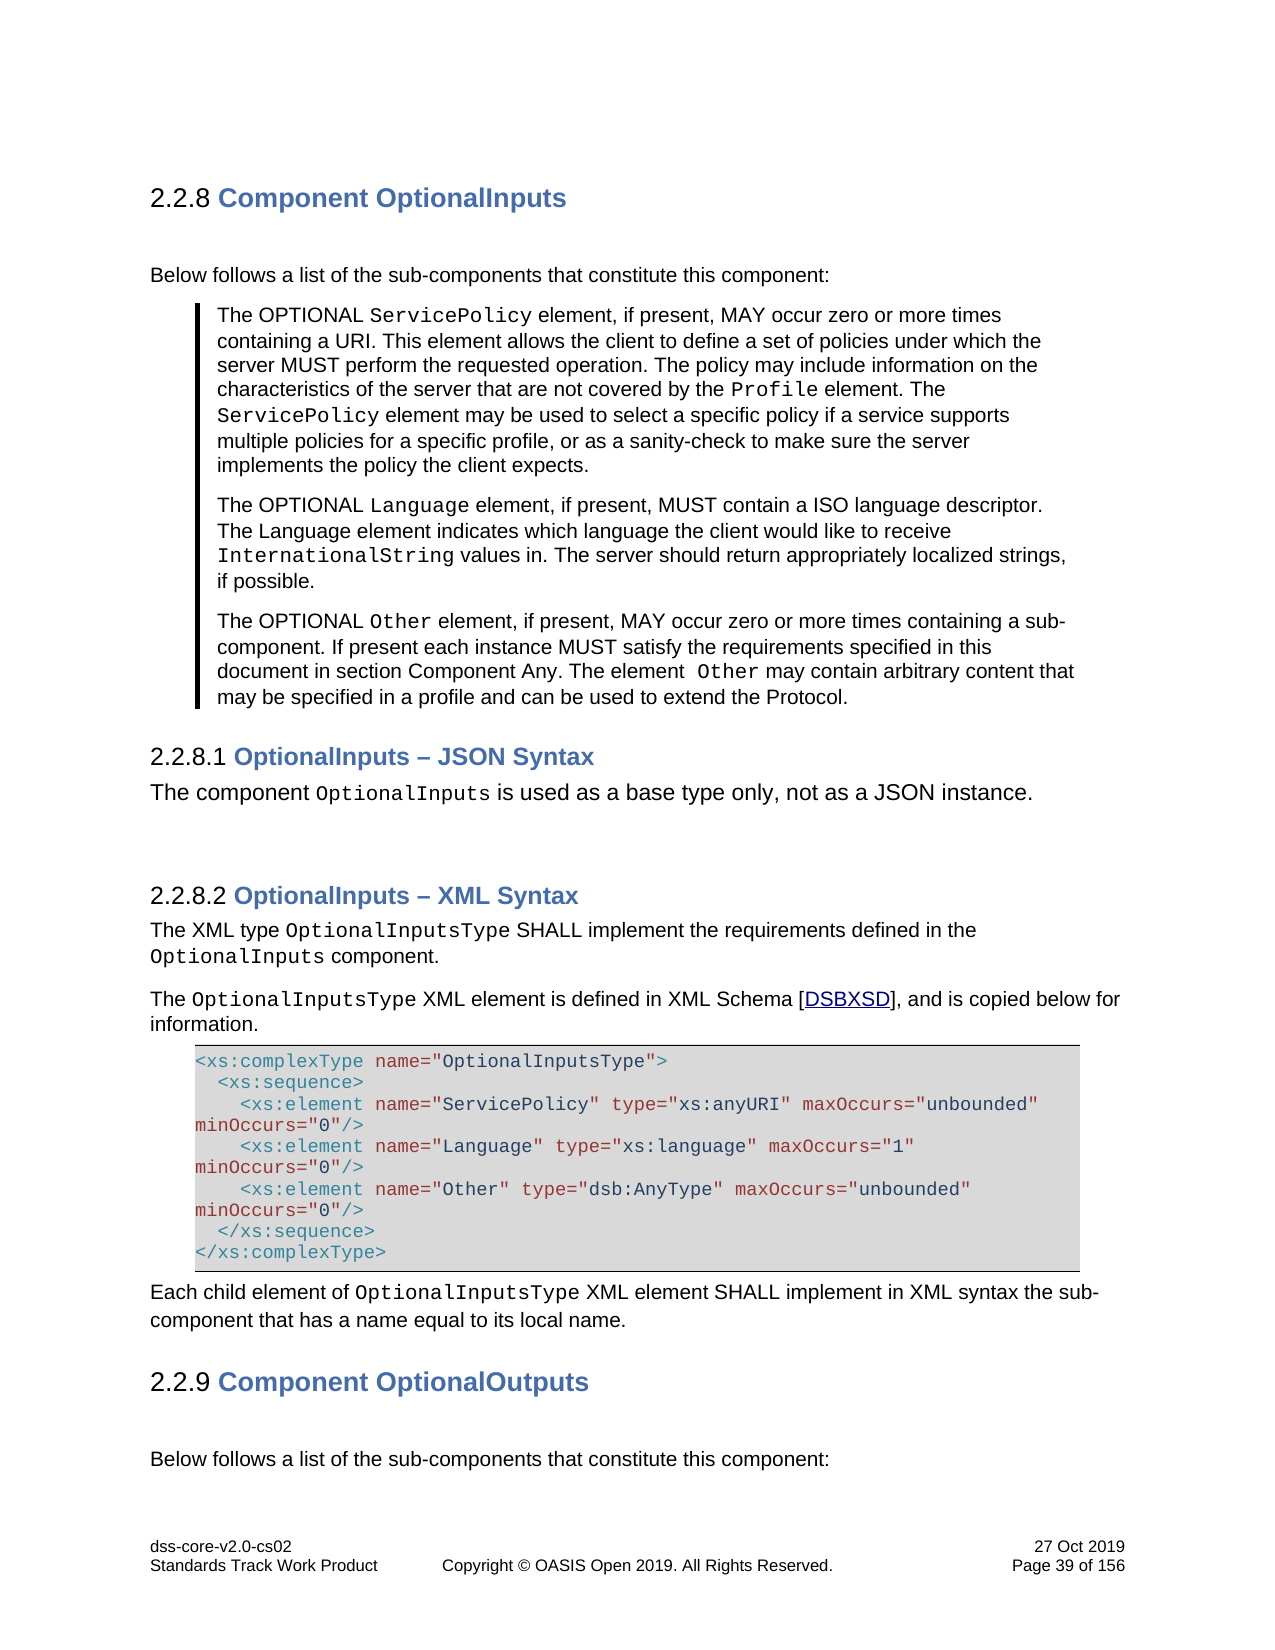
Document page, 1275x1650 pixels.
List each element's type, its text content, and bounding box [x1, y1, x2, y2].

text </xs:complexType> [195, 1236, 1080, 1271]
subtitle OptionalInputs – JSON Syntax [150, 742, 1125, 771]
text The OptionalInputsType XML element is defined in XML Schema [DSBXSD], and is copied below for information. [150, 986, 1125, 1036]
text <xs:element name="ServicePolicy" type="xs:anyURI" maxOccurs="unbounded" minOccurs="0"/> [195, 1087, 1080, 1129]
text The OPTIONAL ServicePolicy element, if present, MAY occur zero or more times containing a URI. This element allows the client to define a set of policies under which the server MUST perform the requested operation. The policy may include information on the characteristics of the server that are not covered by the Profile element. The ServicePolicy element may be used to select a specific policy if a service supports multiple policies for a specific profile, or as a sanity-check to make sure the server implements the policy the client expects. [200, 303, 1080, 476]
text Below follows a list of the sub-components that constitute this component: [150, 1447, 1125, 1471]
text Each child element of OptionalInputsType XML element SHALL implement in XML syntax the sub-component that has a name equal to its local name. [150, 1280, 1125, 1331]
text <xs:element name="Language" type="xs:language" maxOccurs="1" minOccurs="0"/> [195, 1129, 1080, 1172]
text The XML type OptionalInputsType SHALL implement the requirements defined in the OptionalInputs component. [150, 918, 1125, 970]
subtitle Component OptionalOutputs [150, 1366, 1125, 1398]
subtitle Component OptionalInputs [150, 182, 1125, 213]
text <xs:sequence> [195, 1066, 1080, 1087]
text The OPTIONAL Other element, if present, MAY occur zero or more times containing a sub-component. If present each instance MUST satisfy the requirements specified in this document in section 4.2.4. The element Other may contain arbitrary content that may be specified in a profile and can be used to extend the Protocol. [200, 609, 1080, 709]
text <xs:complexType name="OptionalInputsType"> [195, 1046, 1080, 1066]
text <xs:element name="Other" type="dsb:AnyType" maxOccurs="unbounded" minOccurs="0"/> [195, 1172, 1080, 1214]
text The OPTIONAL Language element, if present, MUST contain a ISO language descriptor. The Language element indicates which language the client would like to receive InternationalString values in. The server should return appropriately localized strings, if possible. [200, 493, 1080, 593]
text </xs:sequence> [195, 1214, 1080, 1236]
text Below follows a list of the sub-components that constitute this component: [150, 262, 1125, 286]
subtitle OptionalInputs – XML Syntax [150, 881, 1125, 910]
text The component OptionalInputs is used as a base type only, not as a JSON instance. [150, 779, 1125, 807]
